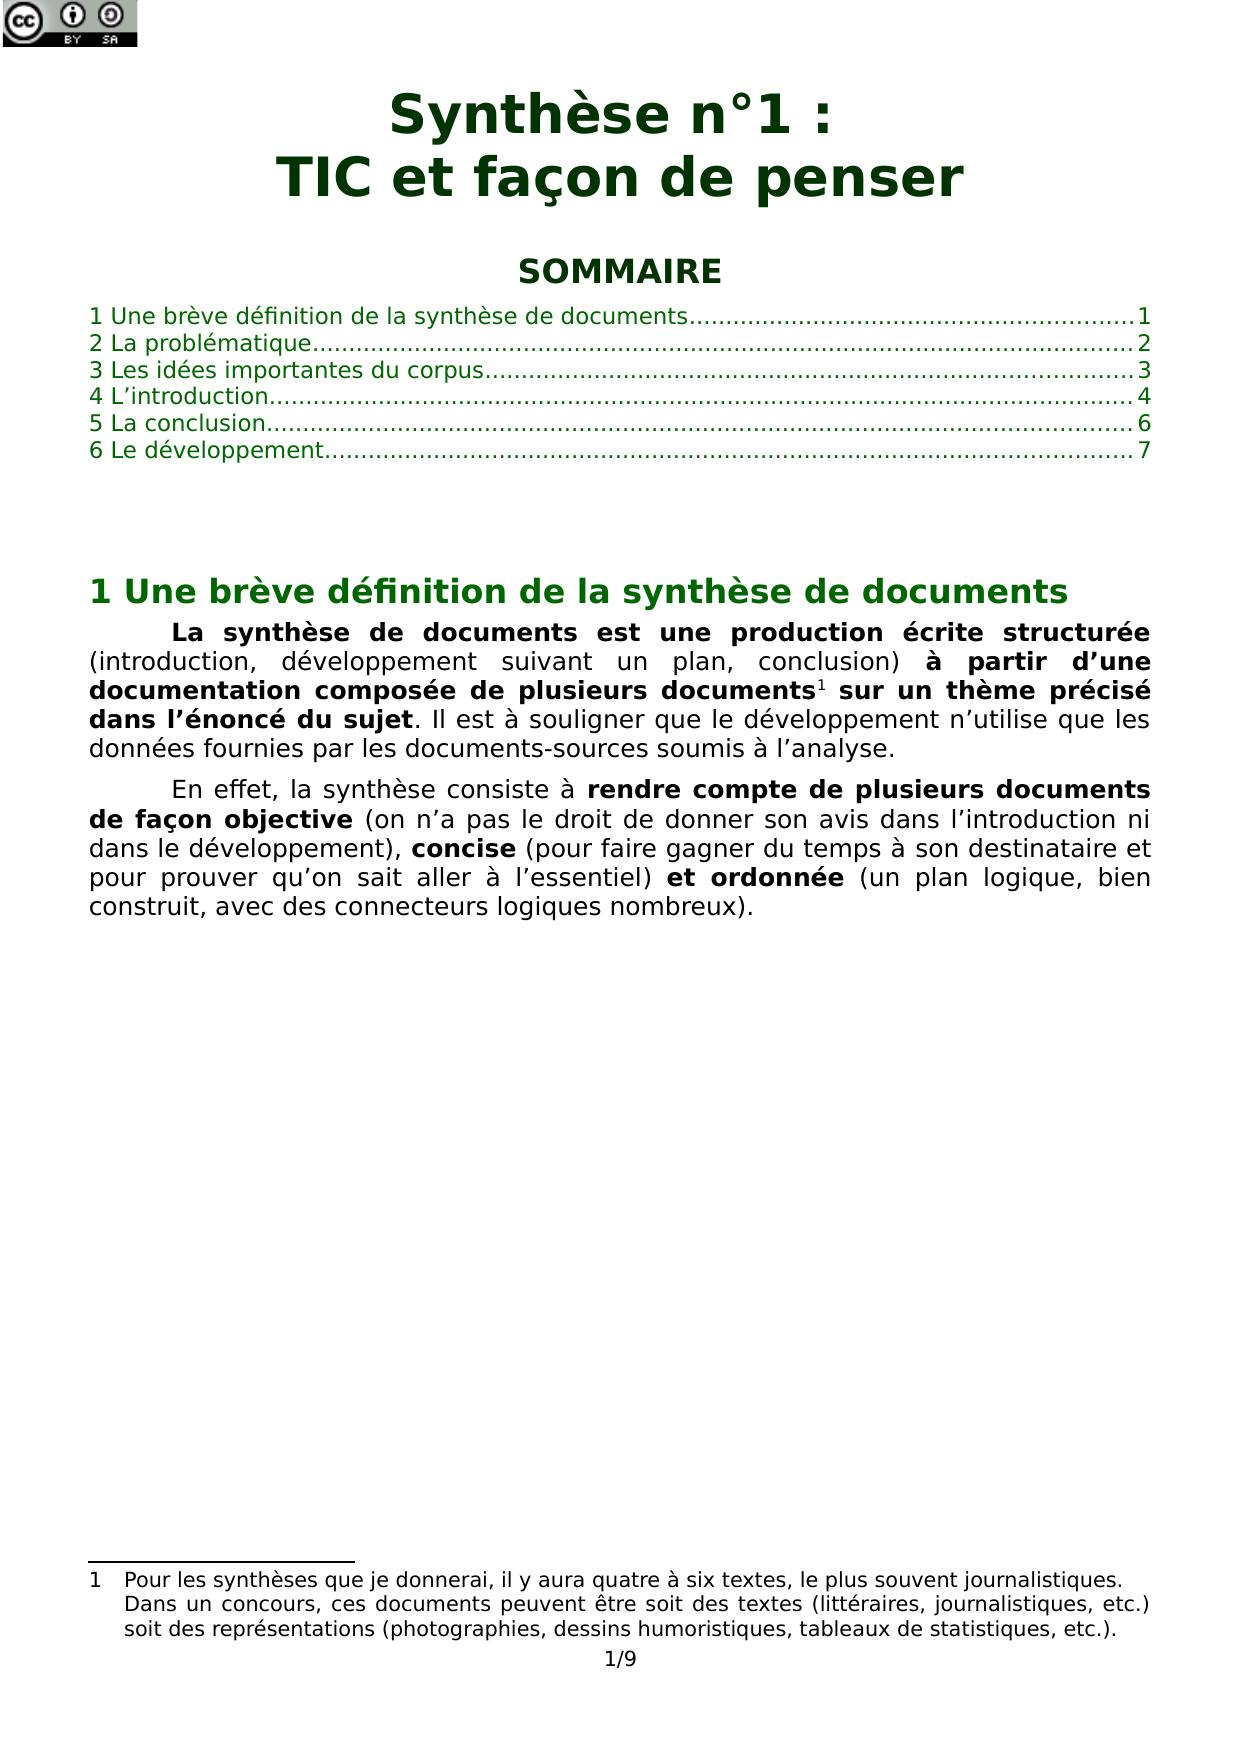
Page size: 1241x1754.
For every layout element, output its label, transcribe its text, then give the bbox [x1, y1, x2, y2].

text 5 La conclusion 6 [88, 410, 1152, 437]
picture [2, 0, 138, 47]
subtitle Une brève définition de la synthèse de documents [88, 573, 1152, 612]
text 1 Une brève définition de la synthèse de documents 1 [88, 303, 1152, 330]
text La synthèse de documents est une production écrite structurée (introduction, développement suivant un plan, conclusion) à partir d’une documentation composée de plusieurs documents sur un thème précisé dans l’énoncé du sujet. Il est à souligner que le développement n’utilise que les données fournies par les documents-sources soumis à l’analyse. [88, 618, 1152, 764]
subtitle SOMMAIRE [88, 253, 1152, 292]
text En effet, la synthèse consiste à rendre compte de plusieurs documents de façon objective (on n’a pas le droit de donner son avis dans l’introduction ni dans le développement), concise (pour faire gagner du temps à son destinataire et pour prouver qu’on sait aller à l’essentiel) et ordonnée (un plan logique, bien construit, avec des connecteurs logiques nombreux). [88, 776, 1152, 921]
text 6 Le développement 7 [88, 437, 1152, 463]
subtitle Synthèse n°1 : TIC et façon de penser [88, 83, 1152, 209]
text 3 Les idées importantes du corpus 3 [88, 357, 1152, 383]
text 2 La problématique 2 [88, 330, 1152, 357]
text Pour les synthèses que je donnerai, il y aura quatre à six textes, le plus souvent journalistiques. Dans un concours, ces documents peuvent être soit des textes (littéraires, journalistiques, etc.) soit des représentations (photographies, dessins humoristiques, tableaux de statistiques, etc.). [88, 1568, 1152, 1641]
text 4 L’introduction 4 [88, 383, 1152, 410]
